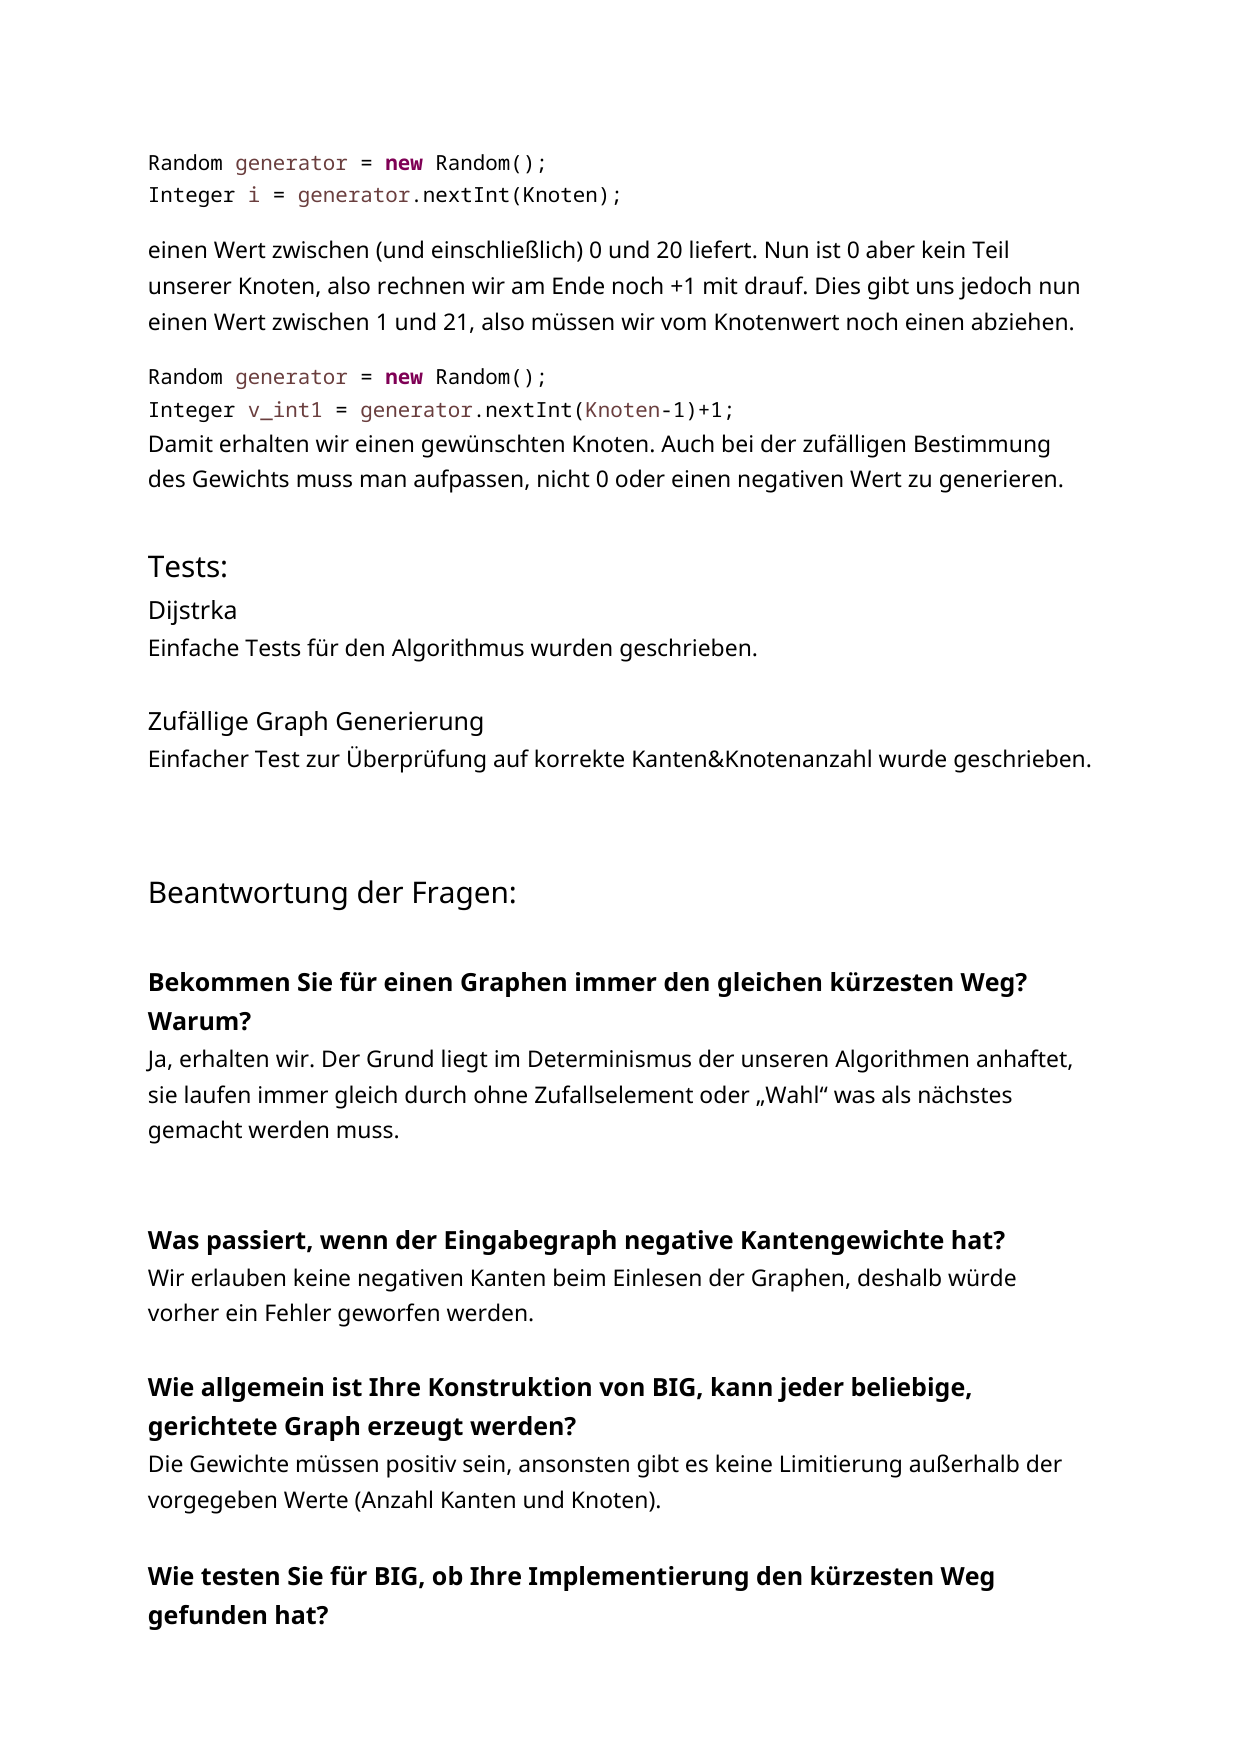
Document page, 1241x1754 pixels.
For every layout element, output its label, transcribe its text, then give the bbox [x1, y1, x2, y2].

text Random generator = new Random(); [148, 148, 1093, 176]
text Dijstrka [148, 592, 1093, 626]
text Wie allgemein ist Ihre Konstruktion von BIG, kann jeder beliebige, gerichtete Graph erzeugt werden? [148, 1369, 1093, 1442]
text Was passiert, wenn der Eingabegraph negative Kantengewichte hat? [148, 1222, 1093, 1256]
text Damit erhalten wir einen gewünschten Knoten. Auch bei der zufälligen Bestimmung des Gewichts muss man aufpassen, nicht 0 oder einen negativen Wert zu generieren. [148, 427, 1093, 495]
text Tests: [148, 546, 1093, 586]
text Wie testen Sie für BIG, ob Ihre Implementierung den kürzesten Weg gefunden hat? [148, 1559, 1093, 1632]
text Beantwortung der Fragen: [148, 871, 1093, 912]
text Einfacher Test zur Überprüfung auf korrekte Kanten&Knotenanzahl wurde geschrieben. [148, 742, 1093, 774]
text Bekommen Sie für einen Graphen immer den gleichen kürzesten Weg? Warum? [148, 964, 1093, 1037]
text Einfache Tests für den Algorithmus wurden geschrieben. [148, 631, 1093, 663]
text Integer v_int1 = generator.nextInt(Knoten-1)+1; [148, 395, 1093, 423]
text Ja, erhalten wir. Der Grund liegt im Determinismus der unseren Algorithmen anhaftet, sie laufen immer gleich durch ohne Zufallselement oder „Wahl“ was als nächstes gemacht werden muss. [148, 1043, 1093, 1146]
text Wir erlauben keine negativen Kanten beim Einlesen der Graphen, deshalb würde vorher ein Fehler geworfen werden. [148, 1261, 1093, 1329]
text Integer i = generator.nextInt(Knoten); [148, 180, 1093, 209]
text Zufällige Graph Generierung [148, 703, 1093, 737]
text einen Wert zwischen (und einschließlich) 0 und 20 liefert. Nun ist 0 aber kein Teil unserer Knoten, also rechnen wir am Ende noch +1 mit drauf. Dies gibt uns jedoch nun einen Wert zwischen 1 und 21, also müssen wir vom Knotenwert noch einen abziehen. [148, 234, 1093, 337]
text Die Gewichte müssen positiv sein, ansonsten gibt es keine Limitierung außerhalb der vorgegeben Werte (Anzahl Kanten und Knoten). [148, 1448, 1093, 1515]
text Random generator = new Random(); [148, 362, 1093, 391]
